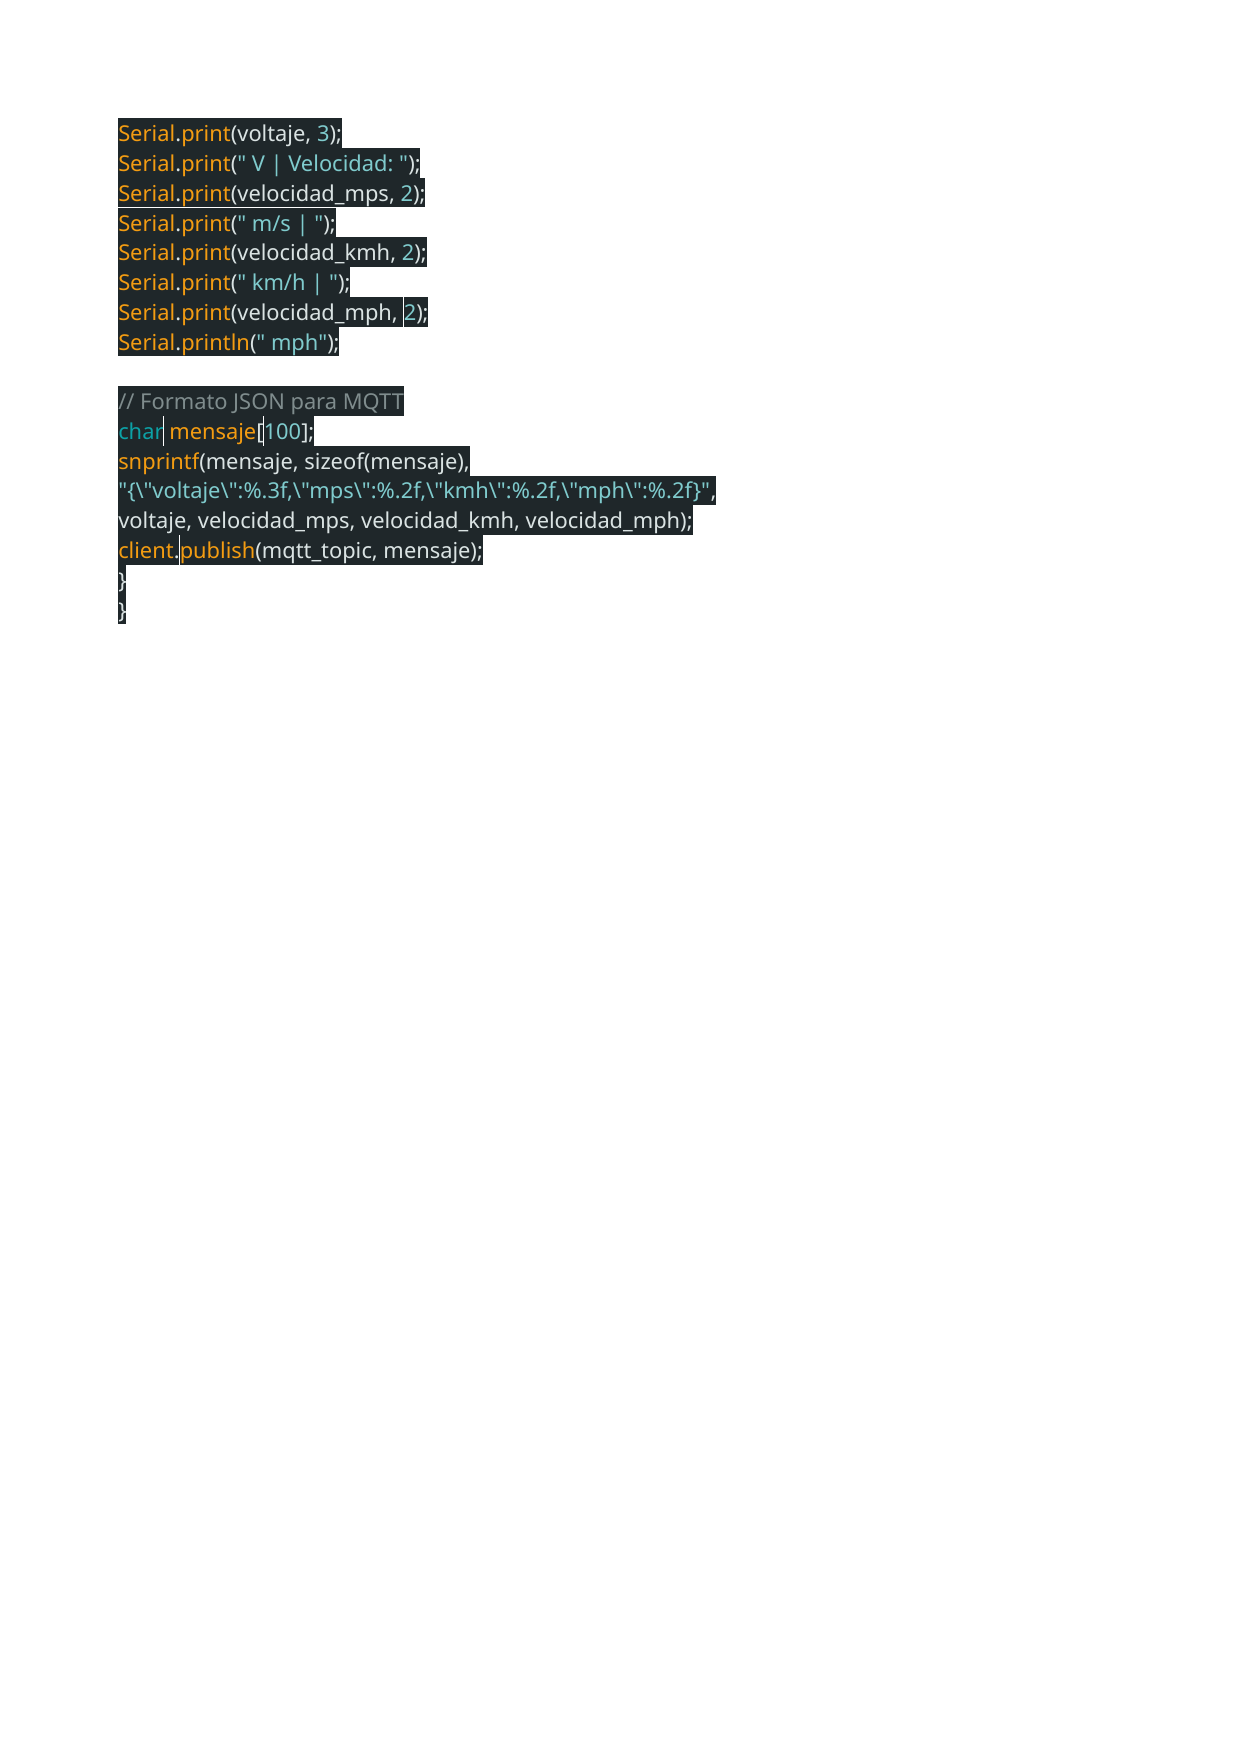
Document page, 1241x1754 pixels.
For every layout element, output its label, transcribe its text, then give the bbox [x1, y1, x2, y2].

text Serial.print(" m/s | "); [118, 207, 1122, 237]
text client.publish(mqtt_topic, mensaje); [118, 535, 1122, 565]
text "{\"voltaje\":%.3f,\"mps\":%.2f,\"kmh\":%.2f,\"mph\":%.2f}", [118, 476, 1122, 505]
text char mensaje[100]; [118, 416, 1122, 446]
text voltaje, velocidad_mps, velocidad_kmh, velocidad_mph); [118, 505, 1122, 535]
text Serial.print(" V | Velocidad: "); [118, 148, 1122, 178]
text } [118, 595, 1122, 624]
text } [118, 565, 1122, 595]
text Serial.print(velocidad_kmh, 2); [118, 237, 1122, 267]
text Serial.print(velocidad_mph, 2); [118, 297, 1122, 327]
text Serial.println(" mph"); [118, 327, 1122, 356]
text Serial.print(" km/h | "); [118, 267, 1122, 297]
text Serial.print(voltaje, 3); [118, 118, 1122, 148]
text Serial.print(velocidad_mps, 2); [118, 178, 1122, 207]
text // Formato JSON para MQTT [118, 386, 1122, 416]
text snprintf(mensaje, sizeof(mensaje), [118, 446, 1122, 476]
